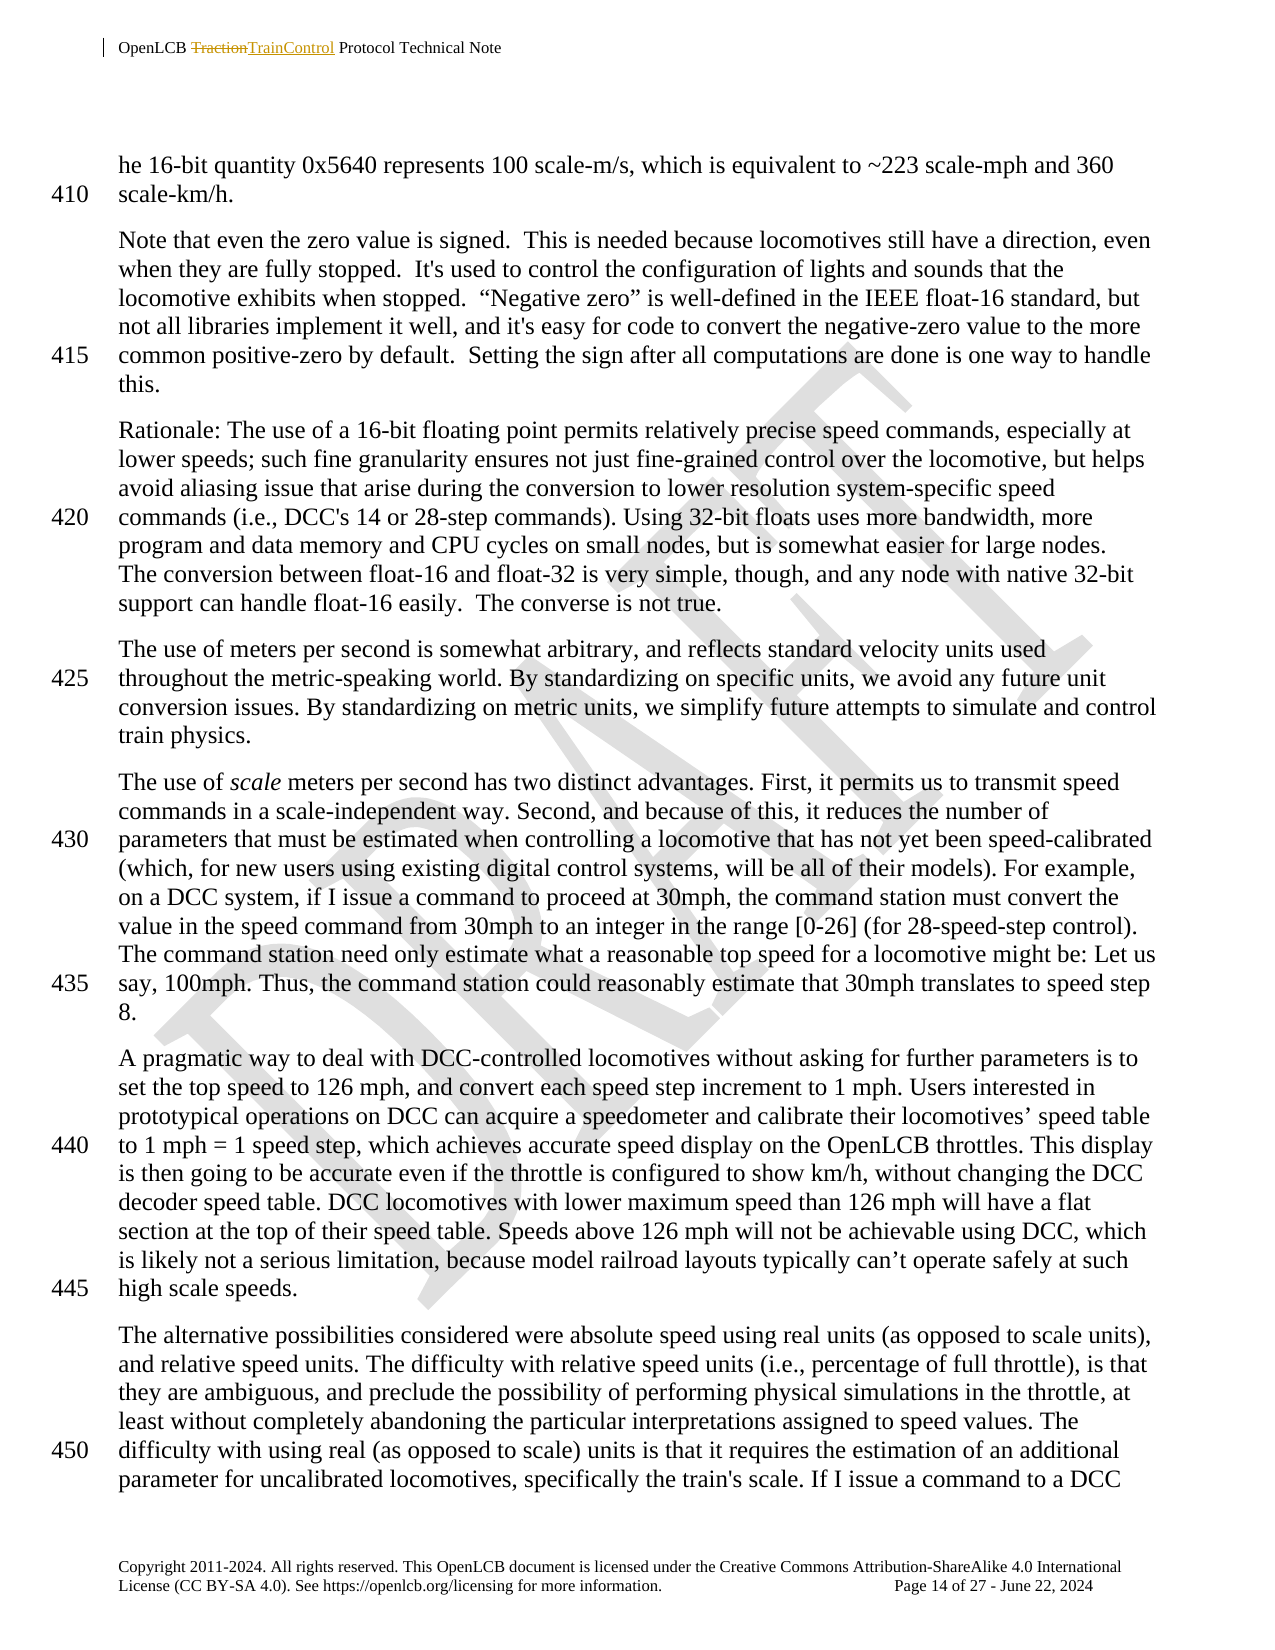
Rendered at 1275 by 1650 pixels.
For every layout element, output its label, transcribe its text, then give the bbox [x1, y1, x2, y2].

text A pragmatic way to deal with DCC-controlled locomotives without asking for further parameters is to set the top speed to 126 mph, and convert each speed step increment to 1 mph. Users interested in prototypical operations on DCC can acquire a speedometer and calibrate their locomotives’ speed table to 1 mph = 1 speed step, which achieves accurate speed display on the OpenLCB throttles. This display is then going to be accurate even if the throttle is configured to show km/h, without changing the DCC decoder speed table. DCC locomotives with lower maximum speed than 126 mph will have a flat section at the top of their speed table. Speeds above 126 mph will not be achievable using DCC, which is likely not a serious limitation, because model railroad layouts typically can’t operate safely at such high scale speeds. [118, 1043, 429, 1302]
text he 16-bit quantity 0x5640 represents 100 scale-m/s, which is equivalent to ~223 scale-mph and 360 scale-km/h. [118, 150, 1157, 207]
text A pragmatic way to deal with DCC-controlled locomotives without asking for further parameters is to set the top speed to 126 mph, and convert each speed step increment to 1 mph. Users interested in prototypical operations on DCC can acquire a speedometer and calibrate their locomotives’ speed table to 1 mph = 1 speed step, which achieves accurate speed display on the OpenLCB throttles. This display is then going to be accurate even if the throttle is configured to show km/h, without changing the DCC decoder speed table. DCC locomotives with lower maximum speed than 126 mph will have a flat section at the top of their speed table. Speeds above 126 mph will not be achievable using DCC, which is likely not a serious limitation, because model railroad layouts typically can’t operate safely at such high scale speeds. [438, 1043, 1157, 1302]
text The use of scale meters per second has two distinct advantages. First, it permits us to transmit speed commands in a scale-independent way. Second, and because of this, it reduces the number of parameters that must be estimated when controlling a locomotive that has not yet been speed-calibrated (which, for new users using existing digital control systems, will be all of their models). For example, on a DCC system, if I issue a command to proceed at 30mph, the command station must convert the value in the speed command from 30mph to an integer in the range [0-26] (for 28-speed-step control). The command station need only estimate what a reasonable top speed for a locomotive might be: Let us say, 100mph. Thus, the command station could reasonably estimate that 30mph translates to speed step 8. [118, 767, 1157, 1026]
text Rationale: The use of a 16-bit floating point permits relatively precise speed commands, especially at lower speeds; such fine granularity ensures not just fine-grained control over the locomotive, but helps avoid aliasing issue that arise during the conversion to lower resolution system-specific speed commands (i.e., DCC's 14 or 28-step commands). Using 32-bit floats uses more bandwidth, more program and data memory and CPU cycles on small nodes, but is somewhat easier for large nodes. The conversion between float-16 and float-32 is very simple, though, and any node with native 32-bit support can handle float-16 easily. The converse is not true. [118, 415, 978, 617]
text The use of meters per second is somewhat arbitrary, and reflects standard velocity units used throughout the metric-speaking world. By standardizing on specific units, we avoid any future unit conversion issues. By standardizing on metric units, we simplify future attempts to simulate and control train physics. [118, 634, 809, 749]
text The alternative possibilities considered were absolute speed using real units (as opposed to scale units), and relative speed units. The difficulty with relative speed units (i.e., percentage of full throttle), is that they are ambiguous, and preclude the possibility of performing physical simulations in the throttle, at least without completely abandoning the particular interpretations assigned to speed values. The difficulty with using real (as opposed to scale) units is that it requires the estimation of an additional parameter for uncalibrated locomotives, specifically the train's scale. If I issue a command to a DCC [118, 1320, 1157, 1492]
text The use of meters per second is somewhat arbitrary, and reflects standard velocity units used throughout the metric-speaking world. By standardizing on specific units, we avoid any future unit conversion issues. By standardizing on metric units, we simplify future attempts to simulate and control train physics. [798, 634, 1157, 749]
text A pragmatic way to deal with DCC-controlled locomotives without asking for further parameters is to set the top speed to 126 mph, and convert each speed step increment to 1 mph. Users interested in prototypical operations on DCC can acquire a speedometer and calibrate their locomotives’ speed table to 1 mph = 1 speed step, which achieves accurate speed display on the OpenLCB throttles. This display is then going to be accurate even if the throttle is configured to show km/h, without changing the DCC decoder speed table. DCC locomotives with lower maximum speed than 126 mph will have a flat section at the top of their speed table. Speeds above 126 mph will not be achievable using DCC, which is likely not a serious limitation, because model railroad layouts typically can’t operate safely at such high scale speeds. [239, 1043, 494, 1251]
text Note that even the zero value is signed. This is needed because locomotives still have a direction, even when they are fully stopped. It's used to control the configuration of lights and sounds that the locomotive exhibits when stopped. “Negative zero” is well-defined in the IEEE float-16 standard, but not all libraries implement it well, and it's easy for code to convert the negative-zero value to the more common positive-zero by default. Setting the sign after all computations are done is one way to handle this. [118, 225, 1157, 398]
text Rationale: The use of a 16-bit floating point permits relatively precise speed commands, especially at lower speeds; such fine granularity ensures not just fine-grained control over the locomotive, but helps avoid aliasing issue that arise during the conversion to lower resolution system-specific speed commands (i.e., DCC's 14 or 28-step commands). Using 32-bit floats uses more bandwidth, more program and data memory and CPU cycles on small nodes, but is somewhat easier for large nodes. The conversion between float-16 and float-32 is very simple, though, and any node with native 32-bit support can handle float-16 easily. The converse is not true. [819, 415, 1157, 617]
